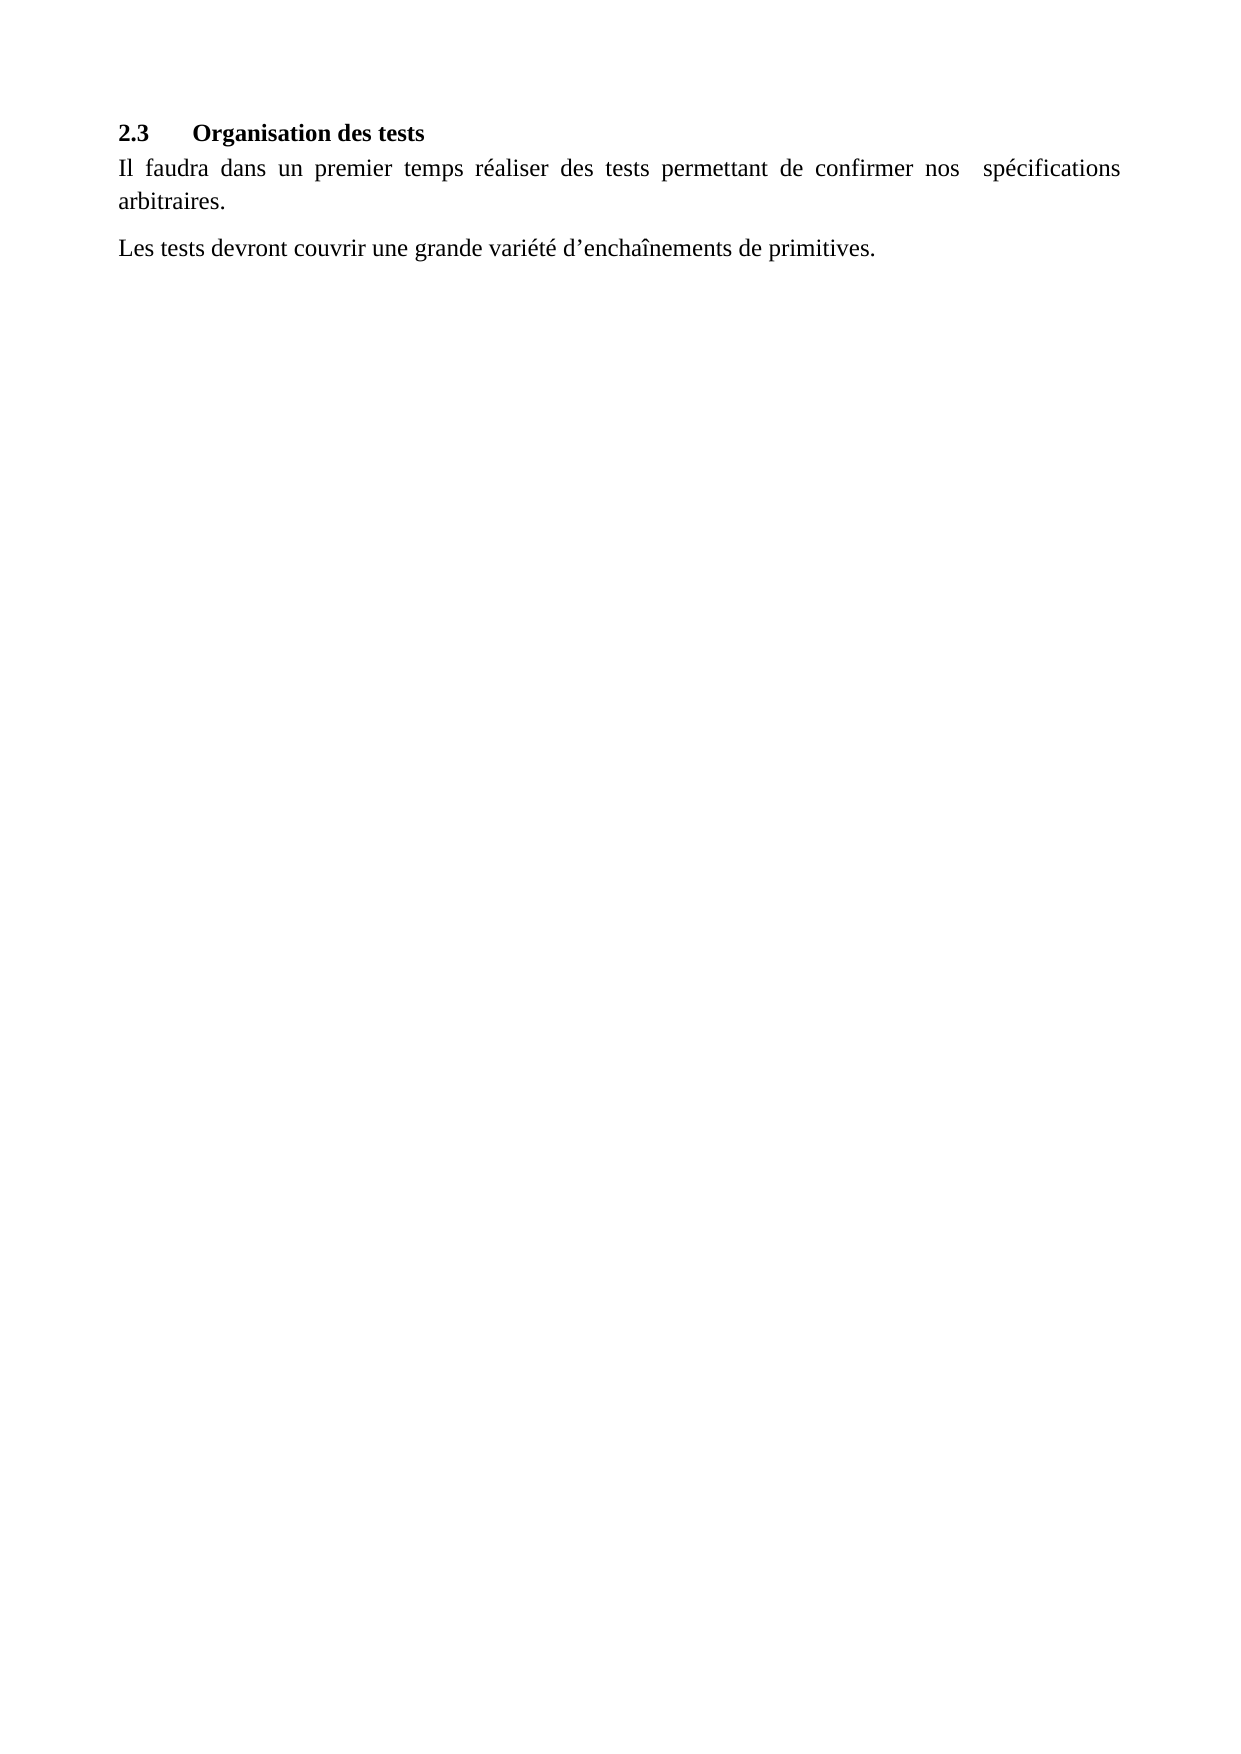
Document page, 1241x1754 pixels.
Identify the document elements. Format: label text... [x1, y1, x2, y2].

text Les tests devront couvrir une grande variété d’enchaînements de primitives. [118, 233, 1122, 262]
text Il faudra dans un premier temps réaliser des tests permettant de confirmer nos spécifications arbitraires. [118, 153, 1122, 215]
subtitle 2.3 Organisation des tests [118, 118, 1122, 147]
